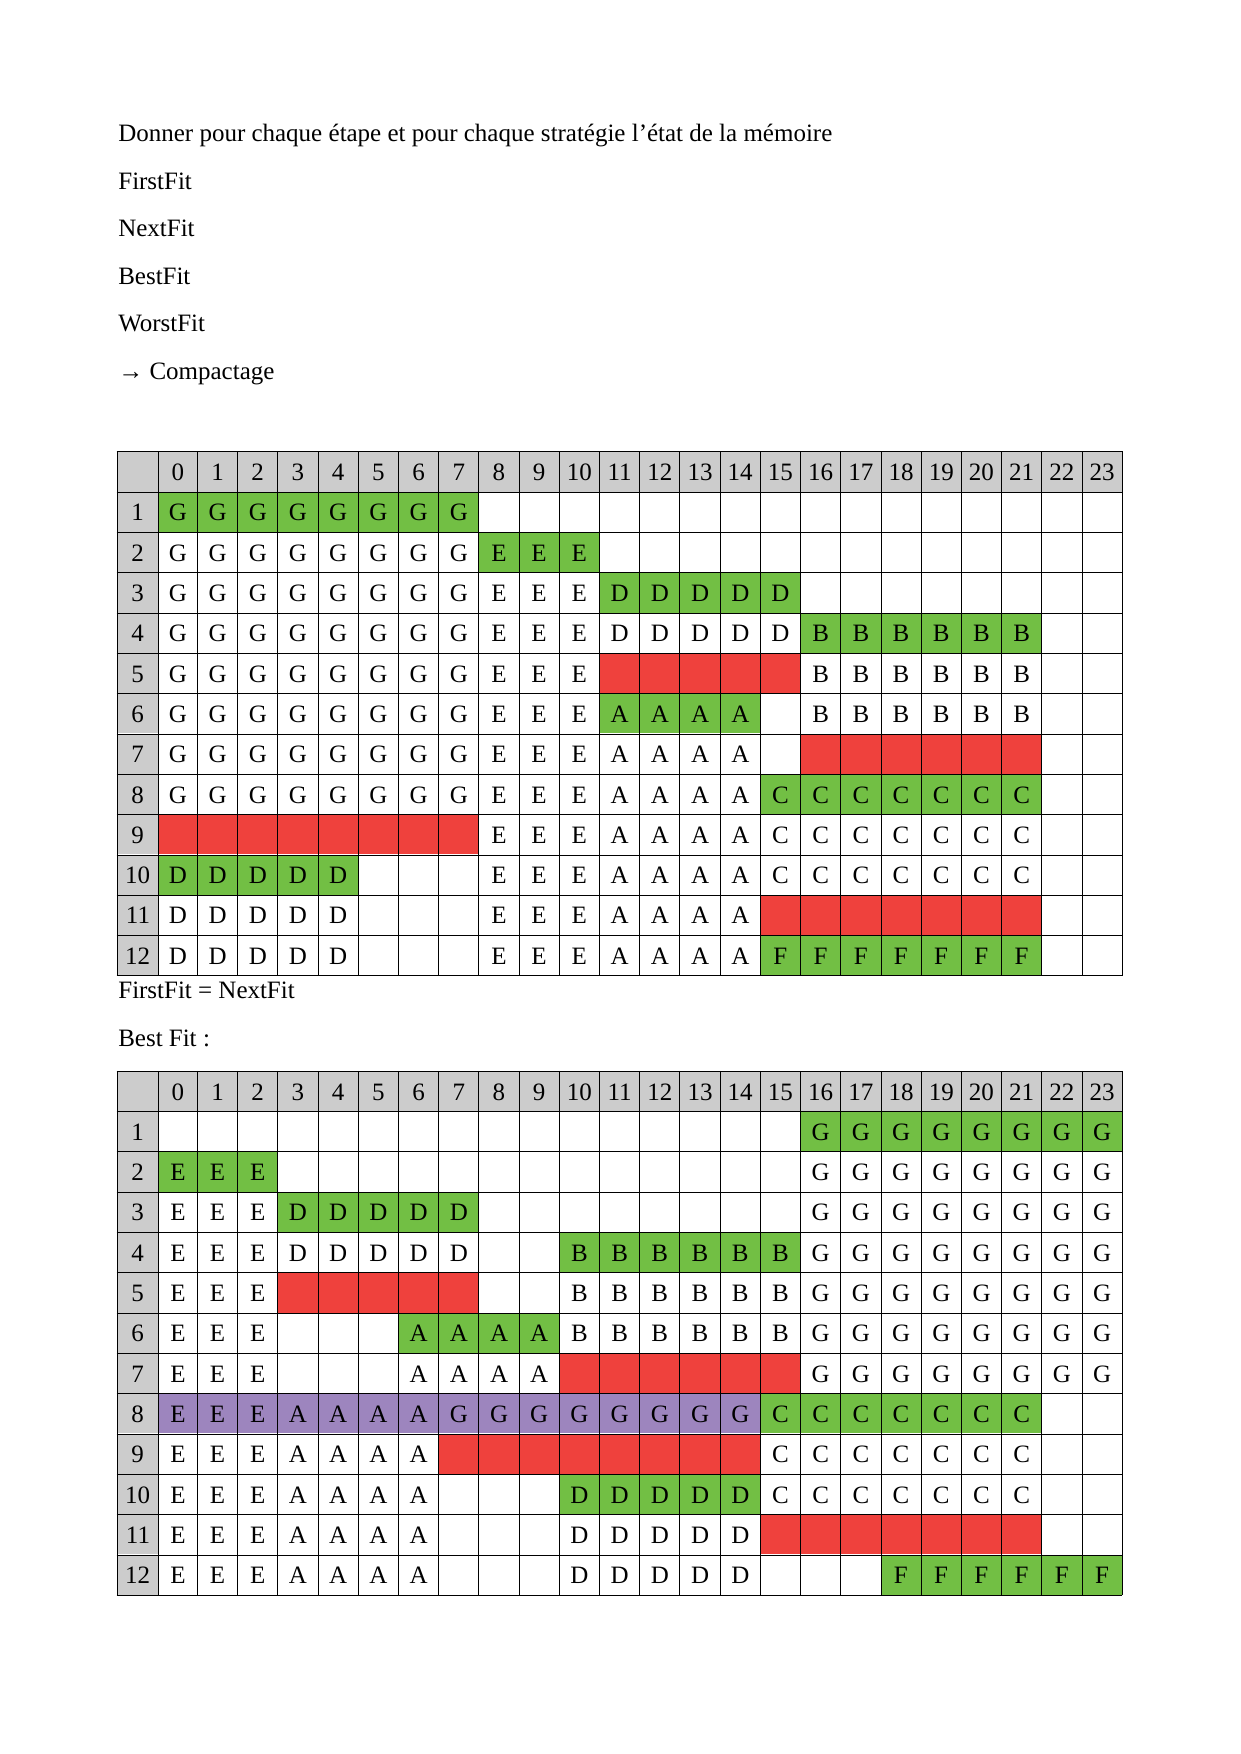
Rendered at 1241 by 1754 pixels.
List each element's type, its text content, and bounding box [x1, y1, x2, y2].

table_cell 7 [118, 1354, 158, 1393]
table_cell G [399, 775, 438, 814]
table_cell [962, 493, 1001, 532]
table_cell A [439, 1314, 478, 1353]
table_cell [922, 533, 961, 572]
table_cell C [801, 815, 840, 854]
table_cell F [1083, 1556, 1122, 1595]
table_cell [278, 1354, 318, 1393]
table_cell E [560, 533, 599, 572]
table_cell [761, 1193, 800, 1232]
table_cell G [1002, 1193, 1041, 1232]
table_cell [479, 493, 519, 532]
table_cell G [882, 1354, 921, 1393]
table_cell D [359, 1233, 398, 1272]
table_cell G [841, 1193, 881, 1232]
table_cell A [721, 694, 760, 733]
table_cell G [278, 573, 318, 613]
table_cell D [238, 936, 277, 975]
table_cell [359, 1354, 398, 1393]
table_cell D [159, 936, 197, 975]
table_cell C [841, 1435, 881, 1474]
table_cell D [319, 1233, 358, 1272]
table_cell [520, 1112, 559, 1151]
table_cell G [399, 493, 438, 532]
table_cell E [479, 735, 519, 774]
table_cell E [159, 1152, 197, 1192]
table_header 16 [801, 452, 840, 492]
table_header 5 [359, 452, 398, 492]
table_cell G [1083, 1273, 1122, 1313]
table_cell D [680, 1475, 720, 1514]
table_cell [962, 735, 1001, 774]
table_cell E [238, 1435, 277, 1474]
table_cell B [640, 1233, 679, 1272]
table_cell [680, 654, 720, 693]
table_cell G [238, 533, 277, 572]
table_cell A [680, 815, 720, 854]
table_cell 10 [118, 856, 158, 895]
table_cell D [721, 1475, 760, 1514]
table_cell [560, 493, 599, 532]
table_cell [1002, 573, 1041, 613]
table_cell [761, 896, 800, 935]
table_cell A [319, 1394, 358, 1433]
table_cell G [1083, 1152, 1122, 1192]
table_cell [801, 735, 840, 774]
table_header 14 [721, 1072, 760, 1111]
table_cell [801, 533, 840, 572]
table_header 22 [1042, 452, 1082, 492]
table_cell A [399, 1394, 438, 1433]
table_cell [1083, 815, 1122, 854]
table_cell G [882, 1314, 921, 1353]
table_cell [761, 735, 800, 774]
table_cell [1042, 896, 1082, 935]
table_cell [479, 1556, 519, 1595]
table_cell [278, 1273, 318, 1313]
table_cell D [399, 1233, 438, 1272]
table_cell B [640, 1273, 679, 1313]
table_cell 2 [118, 1152, 158, 1192]
table_cell [841, 573, 881, 613]
table_cell G [399, 573, 438, 613]
table_cell F [962, 1556, 1001, 1595]
table_cell C [922, 775, 961, 814]
table_header 4 [319, 452, 358, 492]
table_cell [1083, 735, 1122, 774]
table_cell 12 [118, 1556, 158, 1595]
table_cell [479, 1435, 519, 1474]
table_cell [600, 1193, 639, 1232]
table_cell C [761, 1435, 800, 1474]
table_cell 11 [118, 896, 158, 935]
table_cell C [1002, 1475, 1041, 1514]
table_cell [922, 573, 961, 613]
table_cell G [962, 1354, 1001, 1393]
table_cell A [278, 1435, 318, 1474]
table_header 10 [560, 1072, 599, 1111]
table_cell G [600, 1394, 639, 1433]
table_header 12 [640, 1072, 679, 1111]
table_cell 1 [118, 493, 158, 532]
table_cell C [841, 856, 881, 895]
table_cell [479, 1515, 519, 1554]
table_cell E [560, 856, 599, 895]
table_cell E [560, 654, 599, 693]
table_cell C [1002, 1435, 1041, 1474]
table_cell C [922, 1435, 961, 1474]
table_cell 5 [118, 1273, 158, 1313]
table_cell D [640, 1556, 679, 1595]
table_cell [801, 1515, 840, 1554]
table_cell [1002, 493, 1041, 532]
table_cell D [359, 1193, 398, 1232]
table_cell [600, 1112, 639, 1151]
table_cell 4 [118, 1233, 158, 1272]
table_cell A [399, 1556, 438, 1595]
table_cell C [1002, 856, 1041, 895]
table_cell G [319, 694, 358, 733]
table_cell A [600, 936, 639, 975]
table_header 9 [520, 452, 559, 492]
table_header 2 [238, 452, 277, 492]
table_cell B [640, 1314, 679, 1353]
table_cell [278, 815, 318, 854]
table_cell E [238, 1152, 277, 1192]
table_cell C [841, 775, 881, 814]
table_cell G [198, 694, 237, 733]
table_cell G [159, 694, 197, 733]
table_cell G [962, 1193, 1001, 1232]
table_cell [359, 896, 398, 935]
table_cell G [922, 1152, 961, 1192]
table_cell D [278, 936, 318, 975]
table_cell [359, 1112, 398, 1151]
table_cell C [882, 856, 921, 895]
table_cell 12 [118, 936, 158, 975]
table_cell D [761, 614, 800, 653]
table_cell G [1002, 1112, 1041, 1151]
table_cell E [479, 533, 519, 572]
table_cell A [721, 896, 760, 935]
text FirstFit = NextFit [118, 976, 1122, 1004]
table_cell [479, 1475, 519, 1514]
text FirstFit [118, 166, 1122, 194]
table_cell F [922, 1556, 961, 1595]
table_cell E [198, 1273, 237, 1313]
text Donner pour chaque étape et pour chaque stratégie l’état de la mémoire [118, 118, 1122, 147]
table_cell G [922, 1112, 961, 1151]
table_cell 7 [118, 735, 158, 774]
table_cell G [238, 775, 277, 814]
table_cell A [680, 775, 720, 814]
table_cell G [359, 493, 398, 532]
table_cell [680, 1152, 720, 1192]
table_cell G [962, 1314, 1001, 1353]
table_cell [761, 1354, 800, 1393]
table_header 16 [801, 1072, 840, 1111]
table_cell D [198, 856, 237, 895]
table_cell D [319, 896, 358, 935]
table_cell D [680, 573, 720, 613]
table_cell F [801, 936, 840, 975]
table_cell [600, 1152, 639, 1192]
table_cell [1042, 654, 1082, 693]
table_cell G [1002, 1314, 1041, 1353]
table_cell D [560, 1556, 599, 1595]
table_cell [761, 654, 800, 693]
table_cell G [399, 694, 438, 733]
table_cell A [600, 856, 639, 895]
table_cell E [198, 1314, 237, 1353]
table_cell E [479, 896, 519, 935]
table_cell [640, 1354, 679, 1393]
table_cell [640, 654, 679, 693]
table_cell A [319, 1475, 358, 1514]
table_cell 8 [118, 775, 158, 814]
table_cell [1042, 1475, 1082, 1514]
table_cell A [721, 856, 760, 895]
table_cell A [278, 1475, 318, 1514]
table_cell 6 [118, 694, 158, 733]
table_header 3 [278, 1072, 318, 1111]
table_cell G [1083, 1193, 1122, 1232]
table_cell [922, 1515, 961, 1554]
table_cell D [399, 1193, 438, 1232]
table_cell G [479, 1394, 519, 1433]
table_cell A [721, 775, 760, 814]
table_cell [439, 936, 478, 975]
table_cell E [159, 1193, 197, 1232]
table_cell B [1002, 654, 1041, 693]
table_cell [841, 1515, 881, 1554]
table_cell C [801, 775, 840, 814]
table_cell [1083, 896, 1122, 935]
table_cell E [479, 815, 519, 854]
table_cell A [721, 735, 760, 774]
table_cell G [962, 1112, 1001, 1151]
table_cell [922, 735, 961, 774]
table_cell G [439, 775, 478, 814]
table_cell [841, 1556, 881, 1595]
table_cell E [238, 1193, 277, 1232]
table_cell E [198, 1394, 237, 1433]
table_cell B [600, 1314, 639, 1353]
table_cell E [560, 573, 599, 613]
table_cell G [159, 573, 197, 613]
table_header 8 [479, 1072, 519, 1111]
table_cell C [841, 1475, 881, 1514]
table_cell [721, 1435, 760, 1474]
table_cell [560, 1112, 599, 1151]
table_cell 4 [118, 614, 158, 653]
table_cell [1042, 694, 1082, 733]
table_cell G [278, 614, 318, 653]
table_header 1 [198, 1072, 237, 1111]
table_cell A [600, 694, 639, 733]
table_cell [882, 735, 921, 774]
table_cell [882, 493, 921, 532]
table_cell [359, 1152, 398, 1192]
table_header [118, 1072, 158, 1111]
table_cell G [1042, 1354, 1082, 1393]
table_cell E [198, 1435, 237, 1474]
table_header 11 [600, 1072, 639, 1111]
table_cell [801, 1556, 840, 1595]
table_cell [882, 896, 921, 935]
table_cell [560, 1152, 599, 1192]
table_header 21 [1002, 452, 1041, 492]
table_cell F [882, 936, 921, 975]
table_cell A [600, 896, 639, 935]
table_cell [520, 1515, 559, 1554]
table_cell [640, 493, 679, 532]
table_header 13 [680, 452, 720, 492]
table_cell E [479, 856, 519, 895]
table_cell G [238, 493, 277, 532]
table_cell [439, 1475, 478, 1514]
table_header 6 [399, 1072, 438, 1111]
table_cell B [962, 654, 1001, 693]
table_cell E [479, 775, 519, 814]
table_cell D [238, 856, 277, 895]
table_cell G [359, 573, 398, 613]
table_cell B [560, 1314, 599, 1353]
table_cell G [359, 775, 398, 814]
table_cell [1042, 1515, 1082, 1554]
table_cell G [278, 735, 318, 774]
table_cell A [319, 1435, 358, 1474]
table_cell [439, 1435, 478, 1474]
table_cell G [1083, 1354, 1122, 1393]
table_cell [600, 493, 639, 532]
table_cell [479, 1233, 519, 1272]
table_cell D [560, 1475, 599, 1514]
table_cell E [520, 533, 559, 572]
table_cell E [198, 1515, 237, 1554]
table_cell 9 [118, 815, 158, 854]
table_cell G [159, 614, 197, 653]
table_cell [841, 533, 881, 572]
table_cell 5 [118, 654, 158, 693]
table_header 5 [359, 1072, 398, 1111]
table_cell [399, 1152, 438, 1192]
table_header 6 [399, 452, 438, 492]
table_cell G [238, 694, 277, 733]
table_cell B [721, 1314, 760, 1353]
table_cell G [198, 735, 237, 774]
table_cell E [198, 1233, 237, 1272]
table_cell B [922, 654, 961, 693]
table_cell A [359, 1515, 398, 1554]
table_cell [439, 1152, 478, 1192]
table_cell C [801, 856, 840, 895]
table_cell A [640, 936, 679, 975]
table_cell G [962, 1152, 1001, 1192]
table_cell E [238, 1233, 277, 1272]
table_cell [159, 815, 197, 854]
table_cell G [922, 1273, 961, 1313]
table_cell A [399, 1515, 438, 1554]
table_cell [962, 573, 1001, 613]
table_cell F [1042, 1556, 1082, 1595]
table_cell D [600, 614, 639, 653]
table_header 23 [1083, 452, 1122, 492]
table_cell D [198, 936, 237, 975]
table_cell [359, 1314, 398, 1353]
table_cell [680, 1112, 720, 1151]
table_cell E [479, 573, 519, 613]
table_cell [278, 1152, 318, 1192]
table_cell [922, 493, 961, 532]
table_cell A [680, 735, 720, 774]
table_cell [439, 856, 478, 895]
table_cell E [520, 614, 559, 653]
table_cell A [640, 735, 679, 774]
table_cell A [278, 1394, 318, 1433]
table_cell [159, 1112, 197, 1151]
table_cell G [319, 775, 358, 814]
table_cell A [640, 856, 679, 895]
table_header 1 [198, 452, 237, 492]
table_cell B [882, 614, 921, 653]
table_cell G [198, 573, 237, 613]
table_cell A [399, 1354, 438, 1393]
table_header 22 [1042, 1072, 1082, 1111]
table_cell [439, 1556, 478, 1595]
table_cell [680, 1354, 720, 1393]
table_cell [520, 1475, 559, 1514]
table_cell E [520, 775, 559, 814]
table_cell [359, 856, 398, 895]
table_cell G [962, 1273, 1001, 1313]
table_cell [560, 1193, 599, 1232]
table_cell [439, 1515, 478, 1554]
table_cell G [159, 493, 197, 532]
table_cell B [962, 694, 1001, 733]
table_cell B [721, 1273, 760, 1313]
table_cell A [640, 694, 679, 733]
table_cell G [922, 1354, 961, 1393]
table_cell [520, 1556, 559, 1595]
table_cell G [198, 533, 237, 572]
table_cell E [238, 1515, 277, 1554]
table_cell E [520, 573, 559, 613]
table_cell G [801, 1112, 840, 1151]
table_cell G [1042, 1193, 1082, 1232]
table_cell G [439, 493, 478, 532]
table_header 7 [439, 452, 478, 492]
table_cell A [680, 694, 720, 733]
table_cell D [159, 856, 197, 895]
table_cell [479, 1273, 519, 1313]
table_cell G [198, 654, 237, 693]
table_cell 9 [118, 1435, 158, 1474]
table_cell [1083, 1435, 1122, 1474]
table_cell D [640, 1515, 679, 1554]
table_cell D [278, 1193, 318, 1232]
table_header 7 [439, 1072, 478, 1111]
table_cell D [600, 573, 639, 613]
table_cell [721, 1112, 760, 1151]
table_cell C [882, 1435, 921, 1474]
table_cell [560, 1354, 599, 1393]
table_cell [882, 573, 921, 613]
table_cell G [439, 694, 478, 733]
table_cell [761, 694, 800, 733]
table_header 15 [761, 452, 800, 492]
table_cell B [801, 654, 840, 693]
table_cell [359, 936, 398, 975]
table_cell [761, 1112, 800, 1151]
table_cell C [962, 856, 1001, 895]
table_cell G [841, 1314, 881, 1353]
table_cell G [439, 614, 478, 653]
table_cell [399, 896, 438, 935]
table_cell [680, 1193, 720, 1232]
table_header 14 [721, 452, 760, 492]
table_cell D [198, 896, 237, 935]
table_cell [319, 1273, 358, 1313]
table_cell E [198, 1475, 237, 1514]
table_header 23 [1083, 1072, 1122, 1111]
table_cell [1042, 533, 1082, 572]
table_cell G [399, 533, 438, 572]
table_cell G [359, 614, 398, 653]
table_cell C [841, 1394, 881, 1433]
table_cell G [278, 533, 318, 572]
table_cell D [319, 1193, 358, 1232]
table_cell A [319, 1556, 358, 1595]
table_cell A [399, 1475, 438, 1514]
table_cell G [1083, 1233, 1122, 1272]
table_cell G [962, 1233, 1001, 1272]
table_cell G [238, 573, 277, 613]
table_cell 11 [118, 1515, 158, 1554]
table_cell G [319, 493, 358, 532]
table_cell E [238, 1314, 277, 1353]
table_cell [721, 493, 760, 532]
table_cell [520, 1273, 559, 1313]
table_cell D [278, 1233, 318, 1272]
table_cell [520, 1435, 559, 1474]
table_cell [1002, 735, 1041, 774]
table_cell [721, 1193, 760, 1232]
table_cell G [922, 1233, 961, 1272]
table_header 11 [600, 452, 639, 492]
table_cell D [680, 614, 720, 653]
table_cell B [801, 614, 840, 653]
table_cell G [439, 533, 478, 572]
table_cell G [439, 735, 478, 774]
table_cell [841, 493, 881, 532]
table_cell G [278, 775, 318, 814]
table_cell [520, 1193, 559, 1232]
table_cell E [479, 614, 519, 653]
table_cell G [1042, 1152, 1082, 1192]
table_cell G [1083, 1314, 1122, 1353]
table_cell A [640, 896, 679, 935]
table_cell [1083, 856, 1122, 895]
table_cell G [278, 493, 318, 532]
table_cell B [841, 694, 881, 733]
table_cell A [359, 1475, 398, 1514]
table_cell A [721, 815, 760, 854]
table_cell D [159, 896, 197, 935]
table_cell D [560, 1515, 599, 1554]
table_header 20 [962, 1072, 1001, 1111]
table_cell [1083, 1475, 1122, 1514]
table_cell [1083, 654, 1122, 693]
table_cell C [882, 1394, 921, 1433]
table_cell G [801, 1152, 840, 1192]
table_cell F [922, 936, 961, 975]
table_cell B [841, 654, 881, 693]
table_cell C [882, 1475, 921, 1514]
table_cell [560, 1435, 599, 1474]
table_cell B [560, 1273, 599, 1313]
table_cell E [560, 735, 599, 774]
table_cell B [560, 1233, 599, 1272]
table_cell A [399, 1314, 438, 1353]
table_cell E [520, 654, 559, 693]
table_cell B [600, 1233, 639, 1272]
table_cell [520, 1233, 559, 1272]
table_cell C [801, 1435, 840, 1474]
table_cell G [1083, 1112, 1122, 1151]
table_cell G [278, 694, 318, 733]
table_cell E [560, 775, 599, 814]
table_cell C [882, 775, 921, 814]
text BestFit [118, 261, 1122, 290]
table_cell [1042, 936, 1082, 975]
table_cell D [319, 936, 358, 975]
table_cell [882, 533, 921, 572]
table_cell C [962, 775, 1001, 814]
table_cell E [159, 1556, 197, 1595]
table_cell [1042, 573, 1082, 613]
table_cell G [1042, 1273, 1082, 1313]
table_cell [1042, 856, 1082, 895]
table_cell [319, 815, 358, 854]
table_cell [761, 493, 800, 532]
table_cell D [640, 573, 679, 613]
table_cell [1083, 614, 1122, 653]
table_cell E [238, 1354, 277, 1393]
table_cell D [721, 614, 760, 653]
table_cell G [359, 654, 398, 693]
table_cell D [761, 573, 800, 613]
table_cell G [159, 533, 197, 572]
table_cell C [882, 815, 921, 854]
table_cell D [680, 1515, 720, 1554]
table_cell C [922, 815, 961, 854]
table_cell G [159, 735, 197, 774]
table_cell [721, 533, 760, 572]
table_cell [479, 1112, 519, 1151]
table_cell D [238, 896, 277, 935]
text WorstFit [118, 308, 1122, 337]
table_cell E [198, 1354, 237, 1393]
table_cell 10 [118, 1475, 158, 1514]
table_cell [761, 533, 800, 572]
table_cell [600, 1354, 639, 1393]
table_cell G [721, 1394, 760, 1433]
table_cell E [238, 1273, 277, 1313]
table_cell [1002, 896, 1041, 935]
table_cell [479, 1193, 519, 1232]
table_cell [841, 896, 881, 935]
table_header 17 [841, 1072, 881, 1111]
table_cell G [841, 1273, 881, 1313]
table_cell E [198, 1152, 237, 1192]
table_cell G [520, 1394, 559, 1433]
table_cell B [801, 694, 840, 733]
table_cell C [962, 1475, 1001, 1514]
table_cell G [319, 735, 358, 774]
table_cell C [962, 815, 1001, 854]
table_cell B [680, 1273, 720, 1313]
table_cell G [238, 614, 277, 653]
table_cell G [841, 1112, 881, 1151]
table_cell E [159, 1354, 197, 1393]
table_cell E [159, 1394, 197, 1433]
table_cell G [801, 1233, 840, 1272]
table_cell [1083, 493, 1122, 532]
table_cell A [520, 1314, 559, 1353]
table_cell [278, 1112, 318, 1151]
table_cell F [882, 1556, 921, 1595]
table_cell B [962, 614, 1001, 653]
table_cell G [439, 573, 478, 613]
table_cell D [680, 1556, 720, 1595]
table_cell E [198, 1193, 237, 1232]
table_cell B [922, 614, 961, 653]
table_cell G [841, 1152, 881, 1192]
table_cell A [640, 775, 679, 814]
table_cell [319, 1112, 358, 1151]
table_cell G [1042, 1233, 1082, 1272]
table_cell E [238, 1556, 277, 1595]
table_cell G [801, 1354, 840, 1393]
table_cell [1002, 533, 1041, 572]
table_cell E [520, 856, 559, 895]
table_header 3 [278, 452, 318, 492]
table_cell [1042, 1394, 1082, 1433]
table_cell [721, 1354, 760, 1393]
table_cell B [600, 1273, 639, 1313]
table_cell G [1042, 1112, 1082, 1151]
table_cell G [399, 735, 438, 774]
table_cell A [319, 1515, 358, 1554]
table_header 8 [479, 452, 519, 492]
table_cell D [600, 1475, 639, 1514]
table_cell [640, 1152, 679, 1192]
table_cell D [278, 856, 318, 895]
table_cell C [1002, 1394, 1041, 1433]
table_cell [640, 533, 679, 572]
table_cell [1083, 694, 1122, 733]
table_cell [1042, 1435, 1082, 1474]
table_cell G [439, 654, 478, 693]
table_cell G [882, 1193, 921, 1232]
table_cell [761, 1515, 800, 1554]
table_cell 1 [118, 1112, 158, 1151]
table_cell [359, 815, 398, 854]
table_cell [1083, 1394, 1122, 1433]
table_cell [399, 1273, 438, 1313]
table_cell [1042, 493, 1082, 532]
table_cell G [198, 493, 237, 532]
table_cell [439, 896, 478, 935]
table_cell [238, 815, 277, 854]
table_cell D [640, 1475, 679, 1514]
table_cell C [922, 856, 961, 895]
table_cell [962, 896, 1001, 935]
table_cell D [721, 1515, 760, 1554]
table_cell 8 [118, 1394, 158, 1433]
table_header 17 [841, 452, 881, 492]
table_cell E [159, 1475, 197, 1514]
table_header 0 [159, 452, 197, 492]
text NextFit [118, 213, 1122, 242]
table_cell C [922, 1394, 961, 1433]
table_cell A [600, 775, 639, 814]
table_cell G [319, 614, 358, 653]
table_header 19 [922, 452, 961, 492]
table_cell G [1002, 1152, 1041, 1192]
table_cell G [801, 1193, 840, 1232]
table_cell A [600, 735, 639, 774]
table_cell G [922, 1314, 961, 1353]
table_cell [520, 1152, 559, 1192]
table_cell [962, 533, 1001, 572]
table_cell G [841, 1233, 881, 1272]
table_cell [922, 896, 961, 935]
text → Compactage [118, 356, 1122, 385]
table_cell A [600, 815, 639, 854]
table_cell B [761, 1233, 800, 1272]
table_cell [761, 1556, 800, 1595]
table_cell G [159, 654, 197, 693]
table_cell A [359, 1556, 398, 1595]
table_cell C [761, 1475, 800, 1514]
table_cell E [560, 614, 599, 653]
table_header 10 [560, 452, 599, 492]
table_cell E [520, 815, 559, 854]
table_cell [399, 1112, 438, 1151]
table_cell 3 [118, 573, 158, 613]
table_cell G [882, 1273, 921, 1313]
table_cell E [479, 654, 519, 693]
table_cell G [1042, 1314, 1082, 1353]
table_cell E [198, 1556, 237, 1595]
table_header 18 [882, 1072, 921, 1111]
table_cell [1083, 573, 1122, 613]
table_cell G [801, 1273, 840, 1313]
table_cell [198, 1112, 237, 1151]
table_cell E [159, 1233, 197, 1272]
table_cell G [359, 694, 398, 733]
table_cell G [359, 533, 398, 572]
table_cell G [319, 533, 358, 572]
table_cell C [962, 1394, 1001, 1433]
table_cell E [479, 694, 519, 733]
table_cell [319, 1152, 358, 1192]
table_cell 3 [118, 1193, 158, 1232]
table_cell [721, 654, 760, 693]
table_header 18 [882, 452, 921, 492]
table_cell C [841, 815, 881, 854]
table_cell B [680, 1233, 720, 1272]
table_cell C [801, 1475, 840, 1514]
table_header 4 [319, 1072, 358, 1111]
table_cell C [761, 815, 800, 854]
table_cell B [680, 1314, 720, 1353]
table_cell E [560, 815, 599, 854]
table_cell G [278, 654, 318, 693]
table_cell A [278, 1556, 318, 1595]
table_cell G [1002, 1273, 1041, 1313]
table_cell A [359, 1394, 398, 1433]
table_cell E [520, 936, 559, 975]
table_cell G [319, 573, 358, 613]
table_cell G [560, 1394, 599, 1433]
table_cell G [198, 775, 237, 814]
table_cell F [1002, 936, 1041, 975]
table_cell D [600, 1515, 639, 1554]
table_cell E [159, 1273, 197, 1313]
table_cell [801, 493, 840, 532]
table_header 0 [159, 1072, 197, 1111]
table_cell B [882, 694, 921, 733]
table_cell [882, 1515, 921, 1554]
table_cell F [962, 936, 1001, 975]
table_cell C [801, 1394, 840, 1433]
table_cell D [439, 1193, 478, 1232]
table_cell G [841, 1354, 881, 1393]
table_cell C [761, 856, 800, 895]
table_cell C [1002, 815, 1041, 854]
table_header 9 [520, 1072, 559, 1111]
table_cell [399, 856, 438, 895]
table_cell [479, 1152, 519, 1192]
table_cell B [761, 1314, 800, 1353]
table_cell [238, 1112, 277, 1151]
table_cell [1042, 815, 1082, 854]
table_cell E [520, 735, 559, 774]
table_cell [1083, 1515, 1122, 1554]
table_cell [841, 735, 881, 774]
table_cell G [399, 614, 438, 653]
table_cell [680, 533, 720, 572]
table_cell C [761, 1394, 800, 1433]
table_cell G [1002, 1233, 1041, 1272]
table_cell E [560, 896, 599, 935]
table_cell G [640, 1394, 679, 1433]
table_cell A [640, 815, 679, 854]
table_header 21 [1002, 1072, 1041, 1111]
table_cell E [520, 694, 559, 733]
table_cell [1042, 775, 1082, 814]
table_cell [640, 1112, 679, 1151]
table_cell [319, 1314, 358, 1353]
table_cell D [278, 896, 318, 935]
table_cell [1042, 614, 1082, 653]
table_cell D [640, 614, 679, 653]
table_cell E [560, 694, 599, 733]
table_cell G [159, 775, 197, 814]
table_cell A [680, 896, 720, 935]
table_cell [801, 573, 840, 613]
table_cell [721, 1152, 760, 1192]
table_cell G [439, 1394, 478, 1433]
table_cell B [841, 614, 881, 653]
table_cell A [359, 1435, 398, 1474]
table_cell 2 [118, 533, 158, 572]
table_cell B [882, 654, 921, 693]
table_cell G [359, 735, 398, 774]
table_header 13 [680, 1072, 720, 1111]
table_header 15 [761, 1072, 800, 1111]
table_header 12 [640, 452, 679, 492]
table_cell E [520, 896, 559, 935]
table_cell [761, 1152, 800, 1192]
table_cell F [761, 936, 800, 975]
table_cell A [439, 1354, 478, 1393]
table_cell C [761, 775, 800, 814]
table_cell A [680, 936, 720, 975]
table_cell G [1002, 1354, 1041, 1393]
table_header 19 [922, 1072, 961, 1111]
table_cell [278, 1314, 318, 1353]
text Best Fit : [118, 1023, 1122, 1052]
table_cell G [680, 1394, 720, 1433]
table_cell E [159, 1314, 197, 1353]
table_cell B [1002, 614, 1041, 653]
table_cell E [479, 936, 519, 975]
table_cell [439, 815, 478, 854]
table_header [118, 452, 158, 492]
table_cell A [479, 1314, 519, 1353]
table_cell E [238, 1475, 277, 1514]
table_cell D [600, 1556, 639, 1595]
table_cell C [922, 1475, 961, 1514]
table_cell [198, 815, 237, 854]
table_cell G [238, 654, 277, 693]
table_cell G [238, 735, 277, 774]
table_cell G [319, 654, 358, 693]
table_cell [600, 1435, 639, 1474]
table_cell B [721, 1233, 760, 1272]
table_cell E [238, 1394, 277, 1433]
table_cell A [721, 936, 760, 975]
table_cell E [159, 1435, 197, 1474]
table_cell B [922, 694, 961, 733]
table_cell [962, 1515, 1001, 1554]
table_cell G [882, 1152, 921, 1192]
table_cell [399, 936, 438, 975]
table_cell [600, 533, 639, 572]
table_cell [1002, 1515, 1041, 1554]
table_cell [439, 1112, 478, 1151]
table_cell [439, 1273, 478, 1313]
table_cell [801, 896, 840, 935]
table_cell E [560, 936, 599, 975]
table_cell [680, 1435, 720, 1474]
table_cell F [1002, 1556, 1041, 1595]
table_cell A [479, 1354, 519, 1393]
table_cell B [761, 1273, 800, 1313]
table_cell [1083, 936, 1122, 975]
table_cell [640, 1435, 679, 1474]
table_cell [680, 493, 720, 532]
table_cell A [399, 1435, 438, 1474]
table_cell [520, 493, 559, 532]
table_cell [1083, 533, 1122, 572]
table_cell D [721, 573, 760, 613]
table_cell E [159, 1515, 197, 1554]
table_cell G [801, 1314, 840, 1353]
table_cell D [721, 1556, 760, 1595]
table_cell [1042, 735, 1082, 774]
table_cell [640, 1193, 679, 1232]
table_cell [600, 654, 639, 693]
table_cell G [882, 1233, 921, 1272]
table_cell G [882, 1112, 921, 1151]
table_cell A [278, 1515, 318, 1554]
table_header 20 [962, 452, 1001, 492]
table_header 2 [238, 1072, 277, 1111]
table_cell [359, 1273, 398, 1313]
table_cell G [922, 1193, 961, 1232]
table_cell [399, 815, 438, 854]
table_cell A [520, 1354, 559, 1393]
table_cell [319, 1354, 358, 1393]
table_cell B [1002, 694, 1041, 733]
table_cell G [399, 654, 438, 693]
table_cell D [319, 856, 358, 895]
table_cell F [841, 936, 881, 975]
table_cell D [439, 1233, 478, 1272]
table_cell [1083, 775, 1122, 814]
table_cell C [1002, 775, 1041, 814]
table_cell A [680, 856, 720, 895]
table_cell C [962, 1435, 1001, 1474]
table_cell G [198, 614, 237, 653]
table_cell 6 [118, 1314, 158, 1353]
